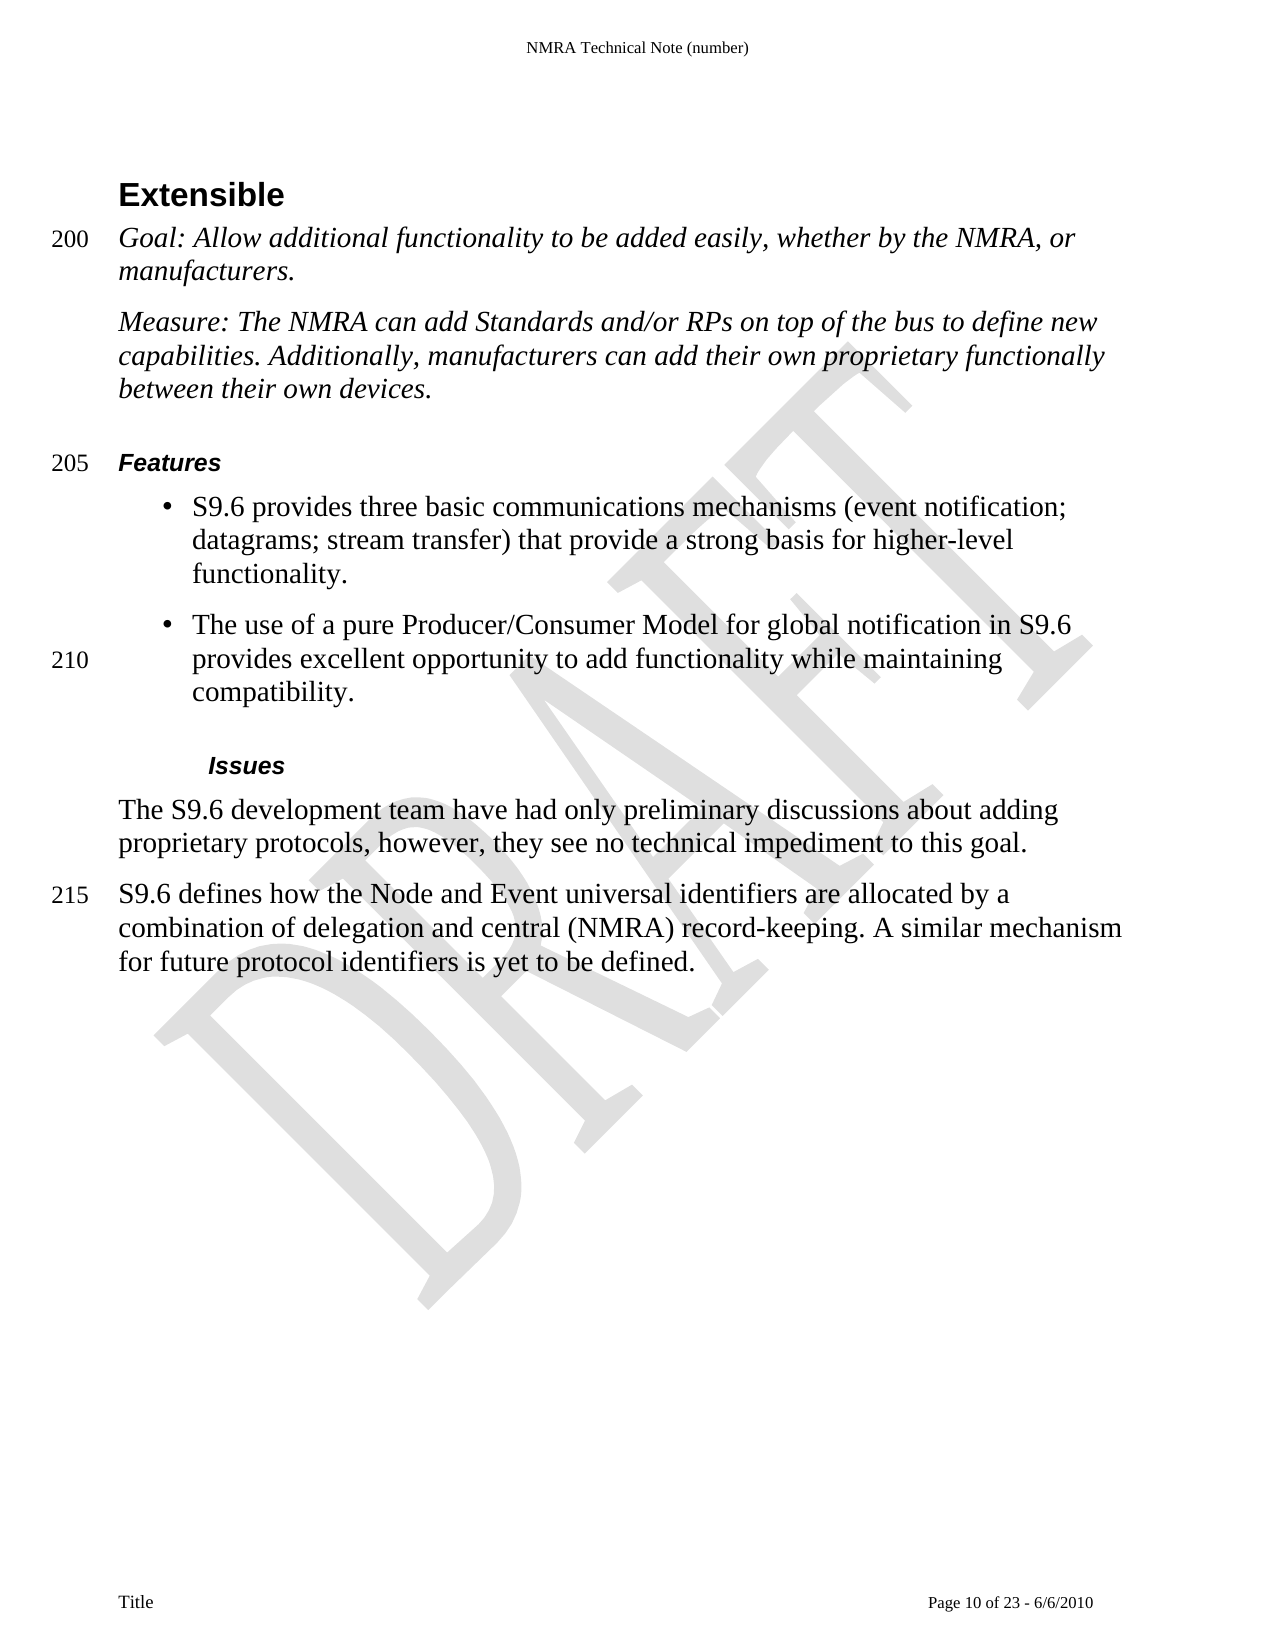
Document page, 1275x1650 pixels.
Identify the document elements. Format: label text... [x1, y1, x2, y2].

subtitle Extensible [118, 175, 1157, 213]
subtitle [581, 751, 658, 779]
list S9.6 provides three basic communications mechanisms (event notification; datagrams; stream transfer) that provide a strong basis for higher-level functionality. [162, 489, 699, 589]
text The S9.6 development team have had only preliminary discussions about adding proprietary protocols, however, they see no technical impediment to this goal. [368, 828, 469, 859]
text Measure: The NMRA can add Standards and/or RPs on top of the bus to define new capabilities. Additionally, manufacturers can add their own proprietary functionally between their own devices. [118, 304, 1157, 405]
text S9.6 defines how the Node and Event universal identifiers are allocated by a combination of delegation and central (NMRA) record-keeping. A similar mechanism for future protocol identifiers is yet to be defined. [670, 877, 1157, 977]
text Goal: Allow additional functionality to be added easily, whether by the NMRA, or manufacturers. [118, 220, 1157, 287]
subtitle [854, 751, 1157, 779]
subtitle [757, 448, 837, 476]
text S9.6 defines how the Node and Event universal identifiers are allocated by a combination of delegation and central (NMRA) record-keeping. A similar mechanism for future protocol identifiers is yet to be defined. [525, 877, 716, 977]
subtitle [672, 751, 839, 779]
list The use of a pure Producer/Consumer Model for global notification in S9.6 provides excellent opportunity to add functionality while maintaining compatibility. [1011, 607, 1157, 708]
text The S9.6 development team have had only preliminary discussions about adding proprietary protocols, however, they see no technical impediment to this goal. [118, 792, 635, 859]
list The use of a pure Producer/Consumer Model for global notification in S9.6 provides excellent opportunity to add functionality while maintaining compatibility. [798, 607, 1033, 708]
text The S9.6 development team have had only preliminary discussions about adding proprietary protocols, however, they see no technical impediment to this goal. [609, 792, 695, 856]
text S9.6 defines how the Node and Event universal identifiers are allocated by a combination of delegation and central (NMRA) record-keeping. A similar mechanism for future protocol identifiers is yet to be defined. [383, 877, 515, 977]
list S9.6 provides three basic communications mechanisms (event notification; datagrams; stream transfer) that provide a strong basis for higher-level functionality. [893, 489, 1157, 589]
list The use of a pure Producer/Consumer Model for global notification in S9.6 provides excellent opportunity to add functionality while maintaining compatibility. [162, 607, 768, 708]
subtitle [852, 448, 1157, 476]
list The use of a pure Producer/Consumer Model for global notification in S9.6 provides excellent opportunity to add functionality while maintaining compatibility. [710, 607, 818, 675]
text The S9.6 development team have had only preliminary discussions about adding proprietary protocols, however, they see no technical impediment to this goal. [733, 792, 1157, 859]
subtitle Features [118, 448, 740, 476]
list S9.6 provides three basic communications mechanisms (event notification; datagrams; stream transfer) that provide a strong basis for higher-level functionality. [665, 489, 950, 589]
subtitle Issues [118, 751, 580, 779]
text S9.6 defines how the Node and Event universal identifiers are allocated by a combination of delegation and central (NMRA) record-keeping. A similar mechanism for future protocol identifiers is yet to be defined. [118, 877, 440, 977]
